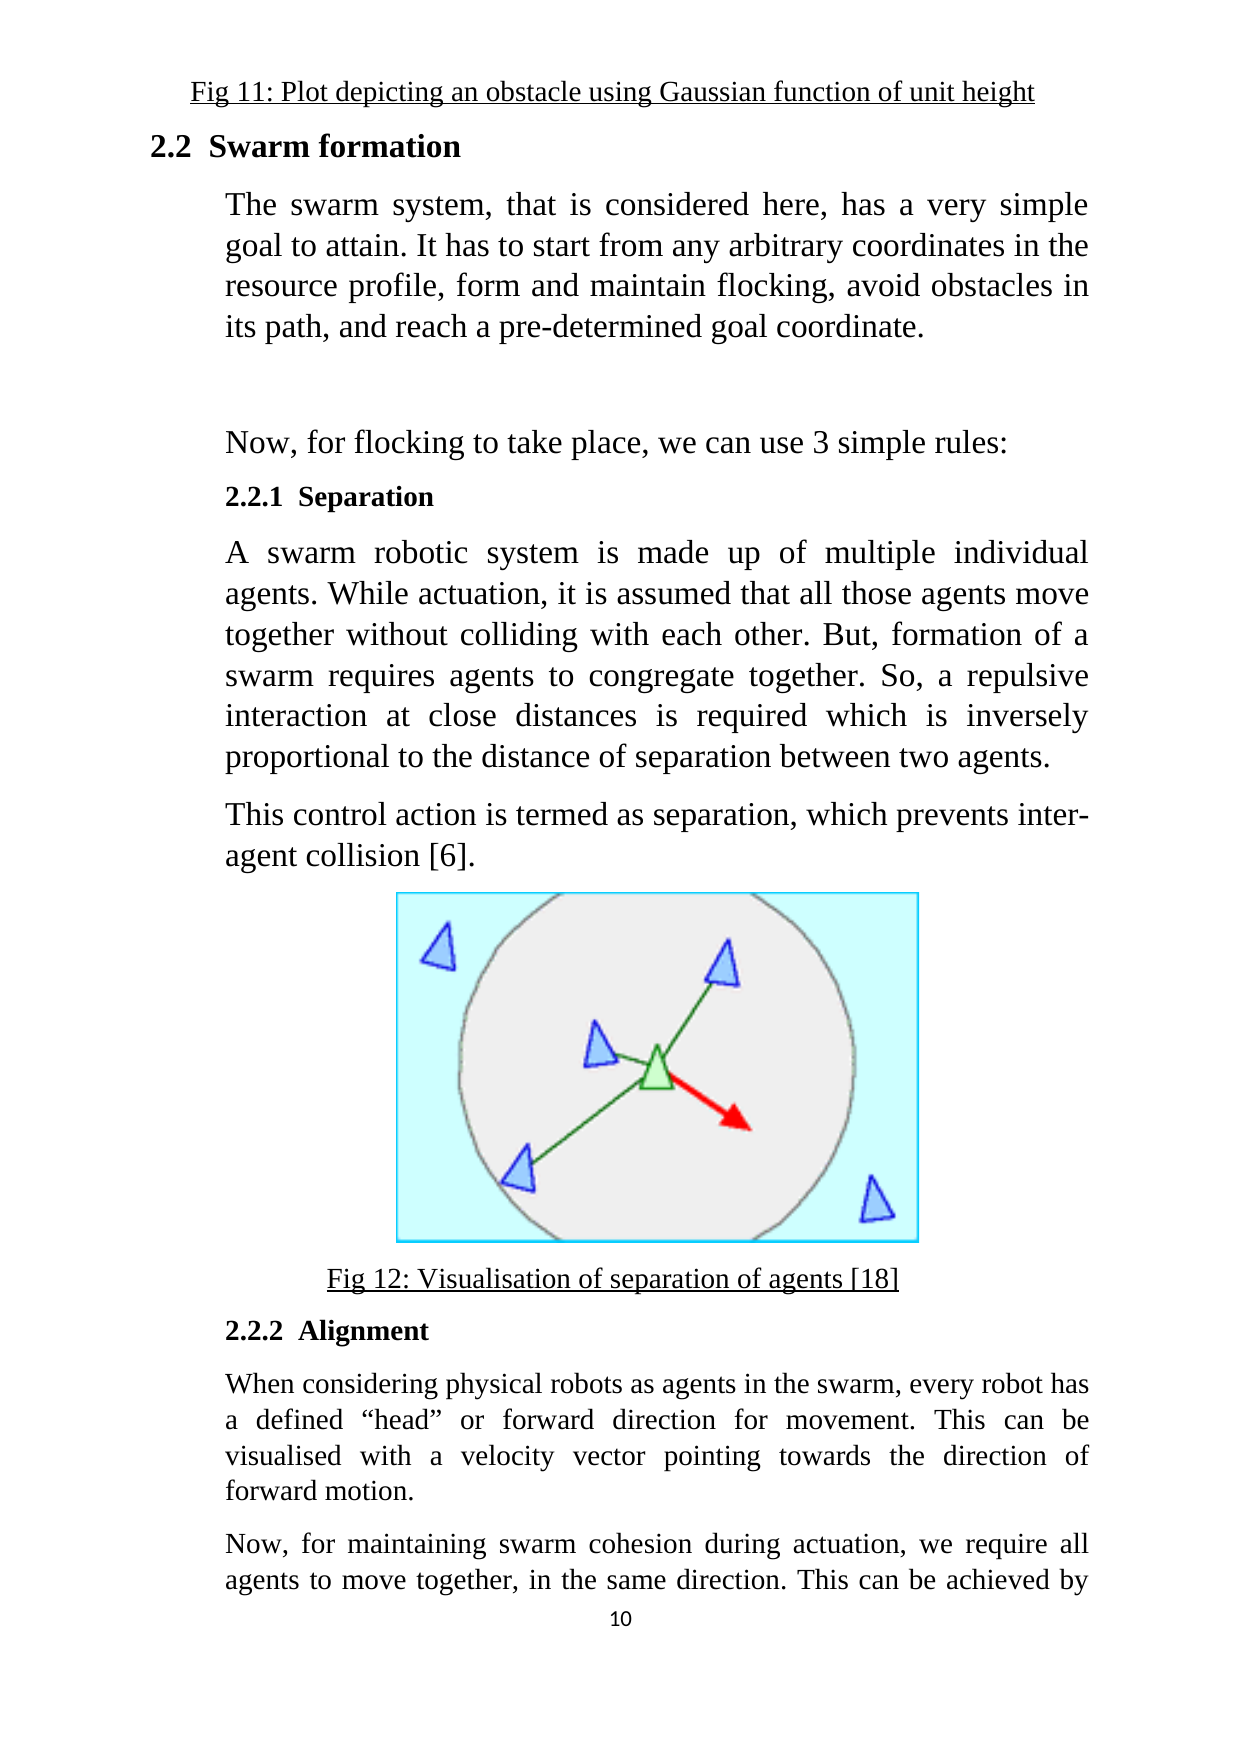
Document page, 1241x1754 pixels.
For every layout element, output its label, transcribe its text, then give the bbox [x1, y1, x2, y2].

text This control action is termed as separation, which prevents inter-agent collision [6]. [225, 794, 1090, 873]
list Fig 12: Visualisation of separation of agents [18] [135, 1261, 1090, 1294]
text 2.2 Swarm formation [150, 126, 1090, 164]
list The swarm system, that is considered here, has a very simple goal to attain. It has to start from any arbitrary coordinates in the resource profile, form and maintain flocking, avoid obstacles in its path, and reach a pre-determined goal coordinate. [225, 184, 1090, 345]
text When considering physical robots as agents in the swarm, every robot has a defined “head” or forward direction for movement. This can be visualised with a velocity vector pointing towards the direction of forward motion. [225, 1366, 1090, 1507]
text Now, for maintaining swarm cohesion during actuation, we require all agents to move together, in the same direction. This can be achieved by [225, 1526, 1090, 1595]
text A swarm robotic system is made up of multiple individual agents. While actuation, it is assumed that all those agents move together without colliding with each other. But, formation of a swarm requires agents to congregate together. So, a repulsive interaction at close distances is required which is inversely proportional to the distance of separation between two agents. [225, 532, 1090, 775]
list Now, for flocking to take place, we can use 3 simple rules: [225, 422, 1090, 460]
list Fig 11: Plot depicting an obstacle using Gaussian function of unit height [135, 74, 1090, 107]
text 2.2.2 Alignment [225, 1313, 1090, 1347]
text 2.2.1 Separation [225, 479, 1090, 513]
